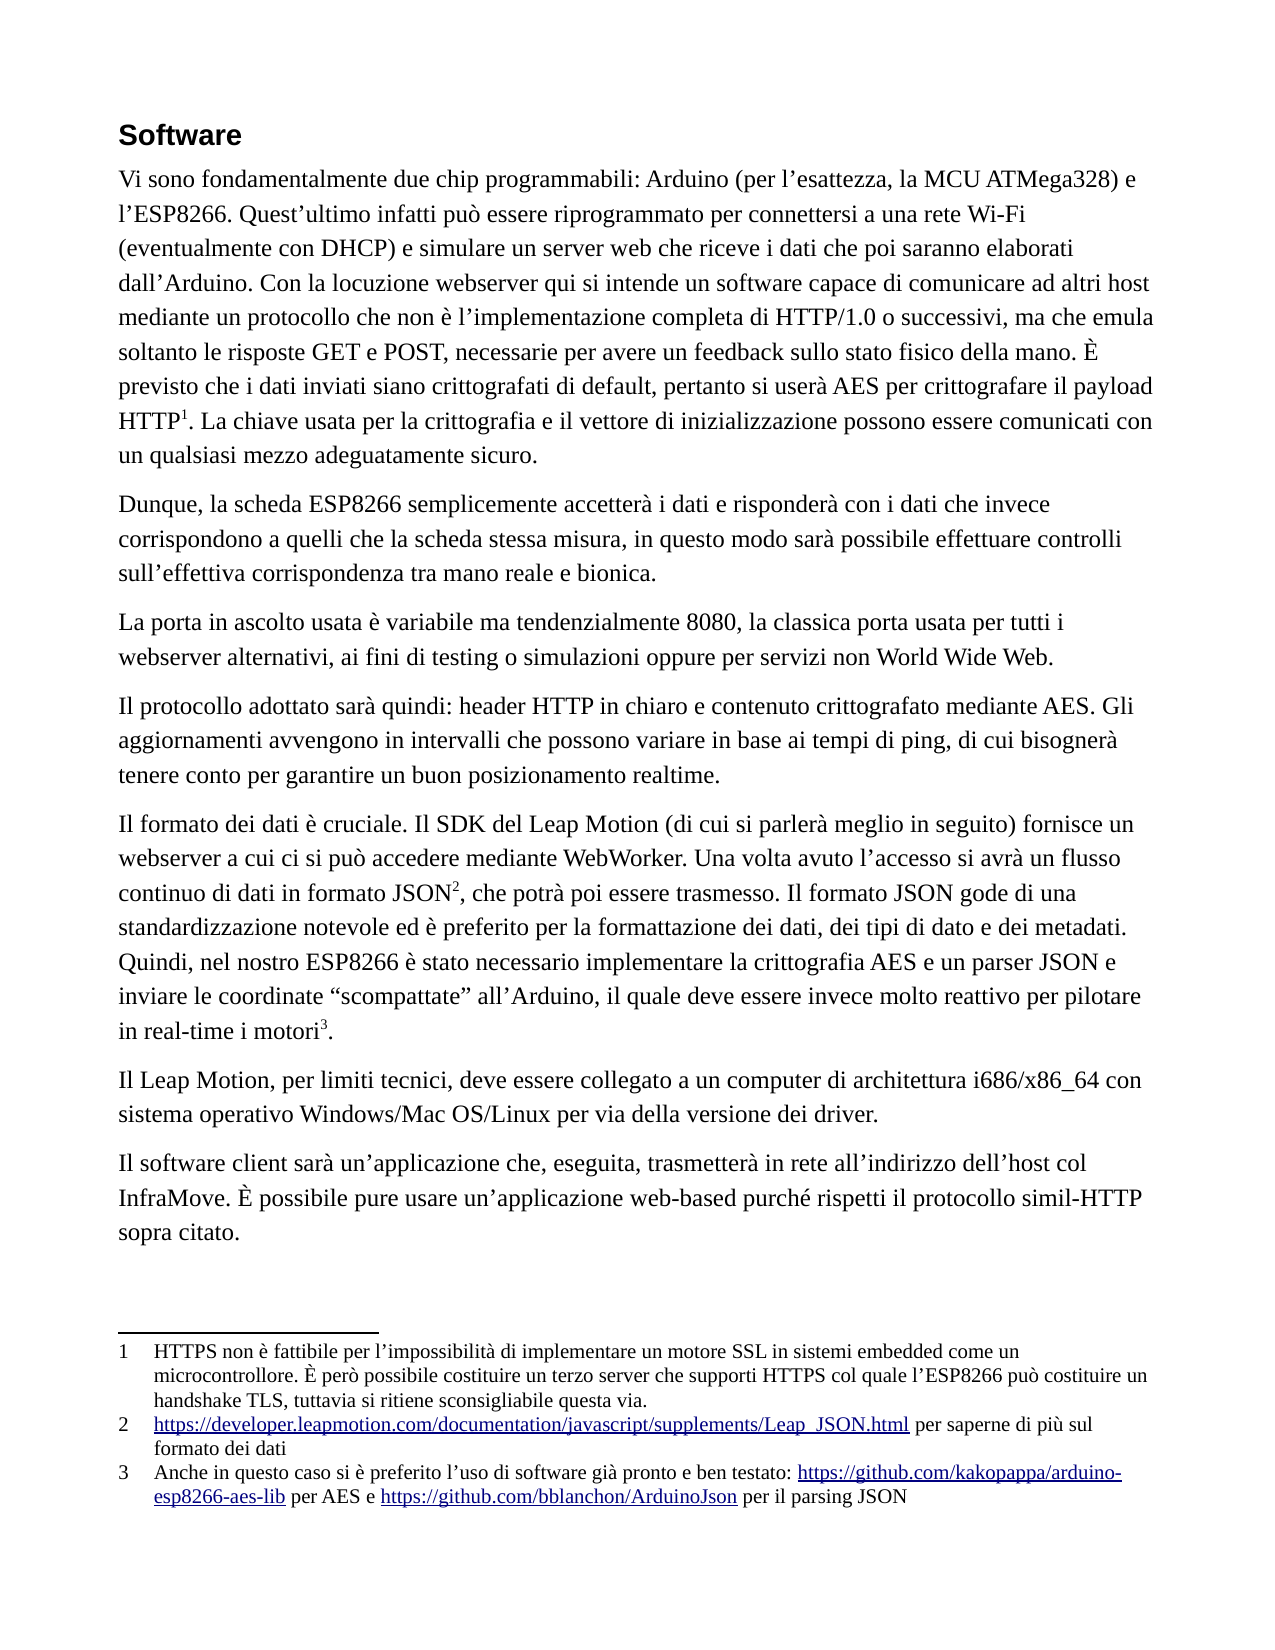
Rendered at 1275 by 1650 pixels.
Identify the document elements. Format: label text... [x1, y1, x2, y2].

text HTTPS non è fattibile per l’impossibilità di implementare un motore SSL in sistemi embedded come un microcontrollore. È però possibile costituire un terzo server che supporti HTTPS col quale l’ESP8266 può costituire un handshake TLS, tuttavia si ritiene sconsigliabile questa via. [118, 1339, 1157, 1412]
text Il formato dei dati è cruciale. Il SDK del Leap Motion (di cui si parlerà meglio in seguito) fornisce un webserver a cui ci si può accedere mediante WebWorker. Una volta avuto l’accesso si avrà un flusso continuo di dati in formato JSON, che potrà poi essere trasmesso. Il formato JSON gode di una standardizzazione notevole ed è preferito per la formattazione dei dati, dei tipi di dato e dei metadati. Quindi, nel nostro ESP8266 è stato necessario implementare la crittografia AES e un parser JSON e inviare le coordinate “scompattate” all’Arduino, il quale deve essere invece molto reattivo per pilotare in real-time i motori. [118, 809, 1157, 1044]
text Il software client sarà un’applicazione che, eseguita, trasmetterà in rete all’indirizzo dell’host col InfraMove. È possibile pure usare un’applicazione web-based purché rispetti il protocollo simil-HTTP sopra citato. [118, 1148, 1157, 1246]
text La porta in ascolto usata è variabile ma tendenzialmente 8080, la classica porta usata per tutti i webserver alternativi, ai fini di testing o simulazioni oppure per servizi non World Wide Web. [118, 607, 1157, 671]
text https://developer.leapmotion.com/documentation/javascript/supplements/Leap_JSON.html per saperne di più sul formato dei dati [118, 1412, 1157, 1460]
text Dunque, la scheda ESP8266 semplicemente accetterà i dati e risponderà con i dati che invece corrispondono a quelli che la scheda stessa misura, in questo modo sarà possibile effettuare controlli sull’effettiva corrispondenza tra mano reale e bionica. [118, 489, 1157, 587]
text Vi sono fondamentalmente due chip programmabili: Arduino (per l’esattezza, la MCU ATMega328) e l’ESP8266. Quest’ultimo infatti può essere riprogrammato per connettersi a una rete Wi-Fi (eventualmente con DHCP) e simulare un server web che riceve i dati che poi saranno elaborati dall’Arduino. Con la locuzione webserver qui si intende un software capace di comunicare ad altri host mediante un protocollo che non è l’implementazione completa di HTTP/1.0 o successivi, ma che emula soltanto le risposte GET e POST, necessarie per avere un feedback sullo stato fisico della mano. È previsto che i dati inviati siano crittografati di default, pertanto si userà AES per crittografare il payload HTTP. La chiave usata per la crittografia e il vettore di inizializzazione possono essere comunicati con un qualsiasi mezzo adeguatamente sicuro. [118, 164, 1157, 469]
text Il protocollo adottato sarà quindi: header HTTP in chiaro e contenuto crittografato mediante AES. Gli aggiornamenti avvengono in intervalli che possono variare in base ai tempi di ping, di cui bisognerà tenere conto per garantire un buon posizionamento realtime. [118, 691, 1157, 788]
text Anche in questo caso si è preferito l’uso di software già pronto e ben testato: https://github.com/kakopappa/arduino-esp8266-aes-lib per AES e https://github.com/bblanchon/ArduinoJson per il parsing JSON [118, 1460, 1157, 1508]
subtitle Software [118, 118, 1157, 152]
text Il Leap Motion, per limiti tecnici, deve essere collegato a un computer di architettura i686/x86_64 con sistema operativo Windows/Mac OS/Linux per via della versione dei driver. [118, 1065, 1157, 1128]
